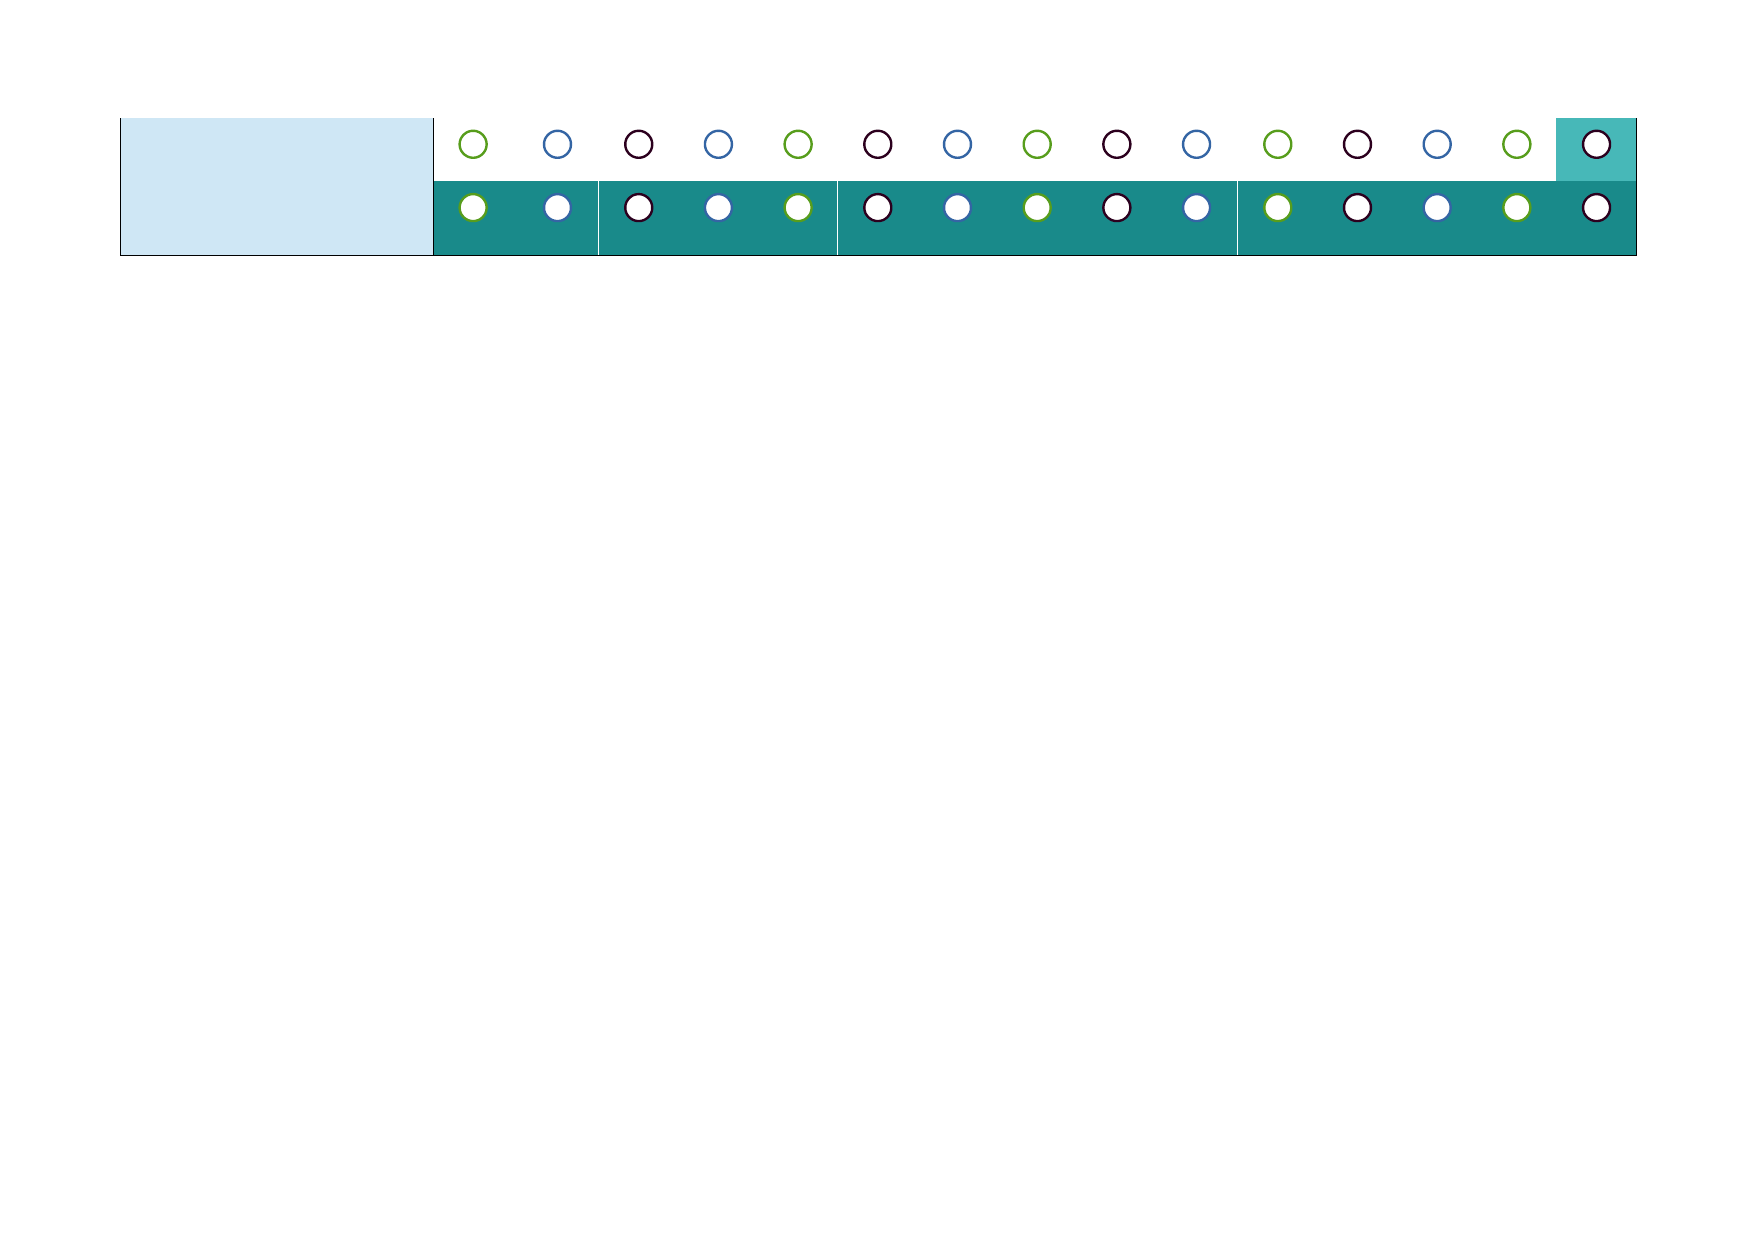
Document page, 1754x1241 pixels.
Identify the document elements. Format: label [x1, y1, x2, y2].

table_cell [1156, 118, 1237, 181]
table_cell [1397, 118, 1477, 181]
table_cell [838, 118, 917, 181]
table_cell [758, 118, 837, 181]
table_cell [1556, 181, 1636, 255]
table_cell [1317, 181, 1397, 255]
table_cell [1477, 118, 1556, 181]
table_cell [1397, 181, 1477, 255]
table_cell [1077, 181, 1156, 255]
table_cell [1556, 118, 1636, 181]
table_cell [121, 181, 433, 255]
table_cell [997, 181, 1077, 255]
table_cell [1156, 181, 1237, 255]
table_cell [678, 118, 758, 181]
table_cell [434, 118, 517, 181]
table_cell [838, 181, 917, 255]
table_cell [517, 118, 598, 181]
table_cell [121, 118, 433, 181]
table_cell [517, 181, 598, 255]
table_cell [434, 181, 517, 255]
table_cell [997, 118, 1077, 181]
table_cell [917, 181, 997, 255]
table_cell [1477, 181, 1556, 255]
table_cell [917, 118, 997, 181]
table_cell [1238, 118, 1317, 181]
table_cell [1317, 118, 1397, 181]
table_cell [758, 181, 837, 255]
table_cell [678, 181, 758, 255]
table_cell [1077, 118, 1156, 181]
table_cell [599, 181, 678, 255]
table_cell [1238, 181, 1317, 255]
table_cell [599, 118, 678, 181]
